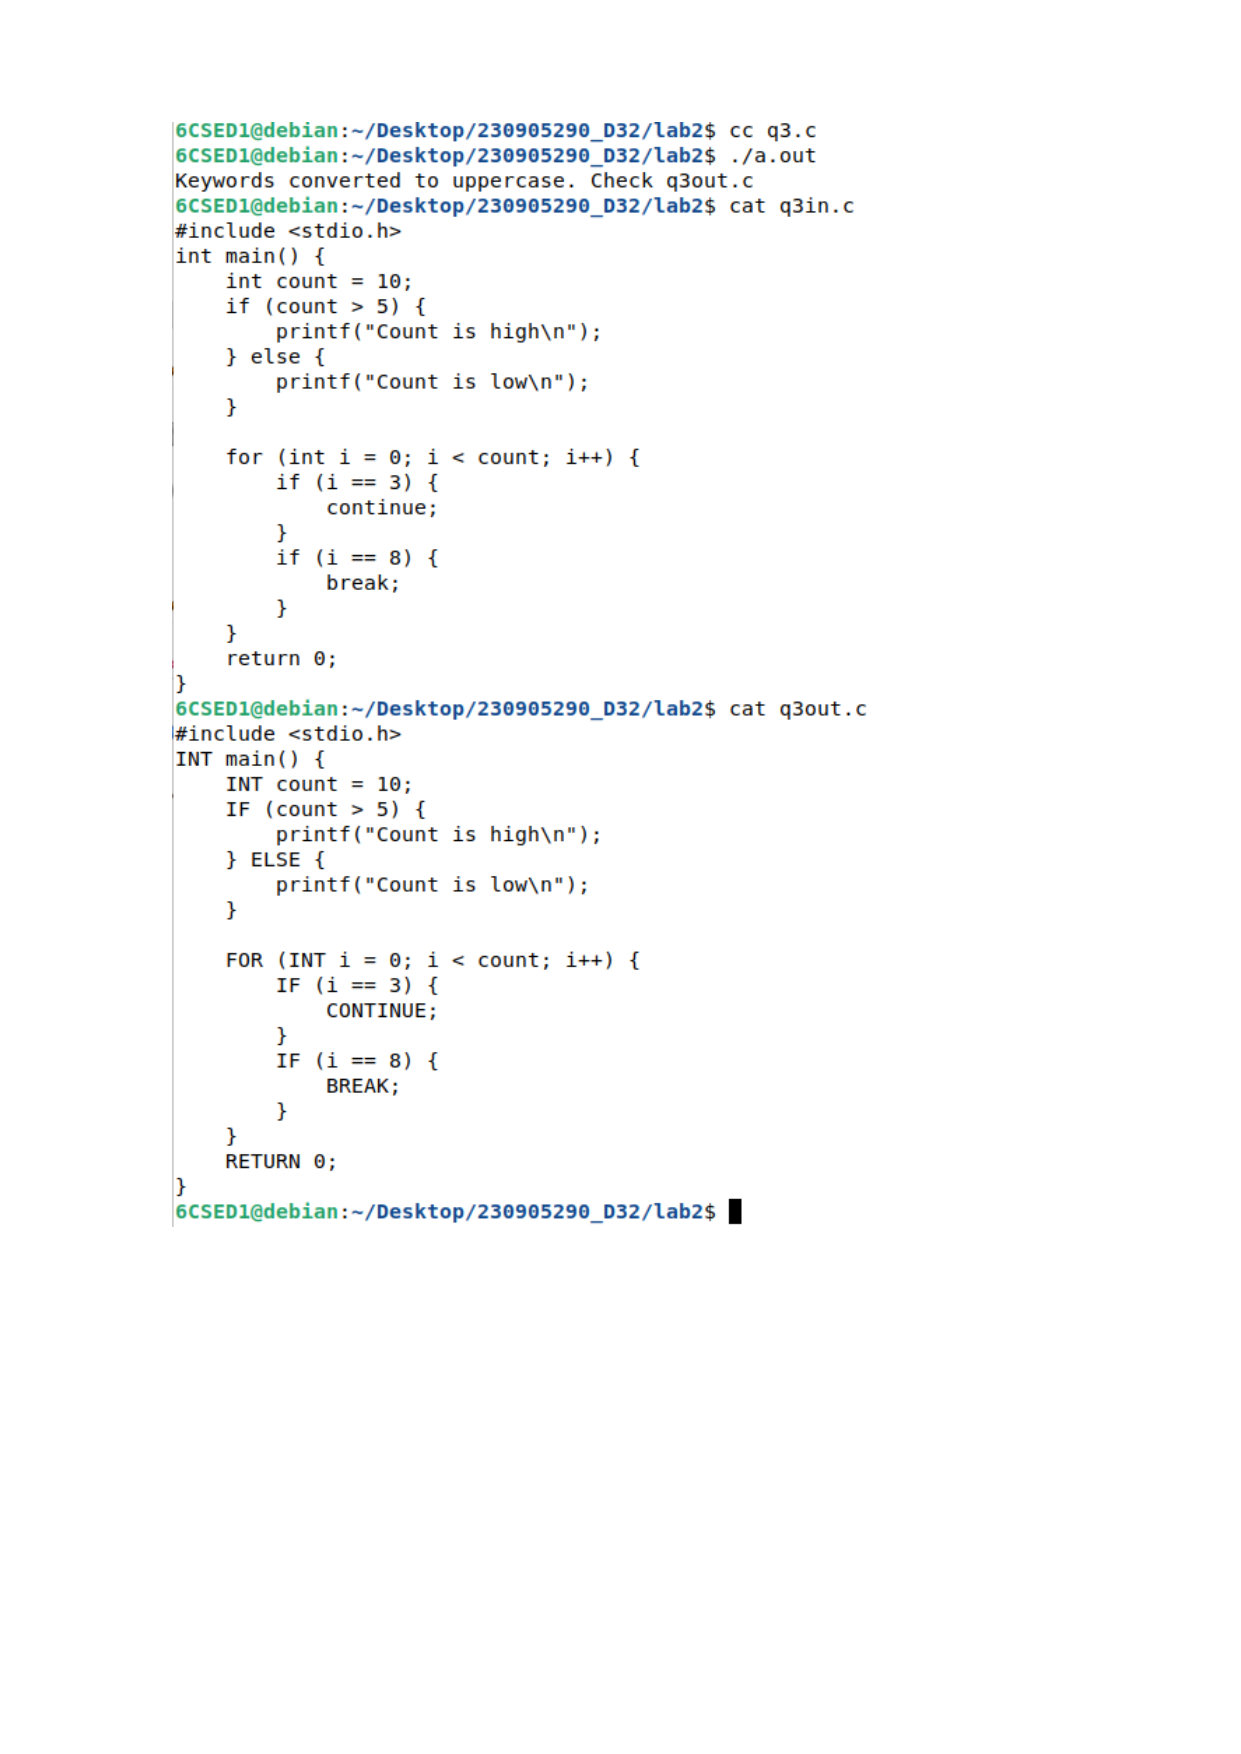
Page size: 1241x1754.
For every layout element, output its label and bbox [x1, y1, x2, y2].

picture [172, 122, 1069, 1227]
